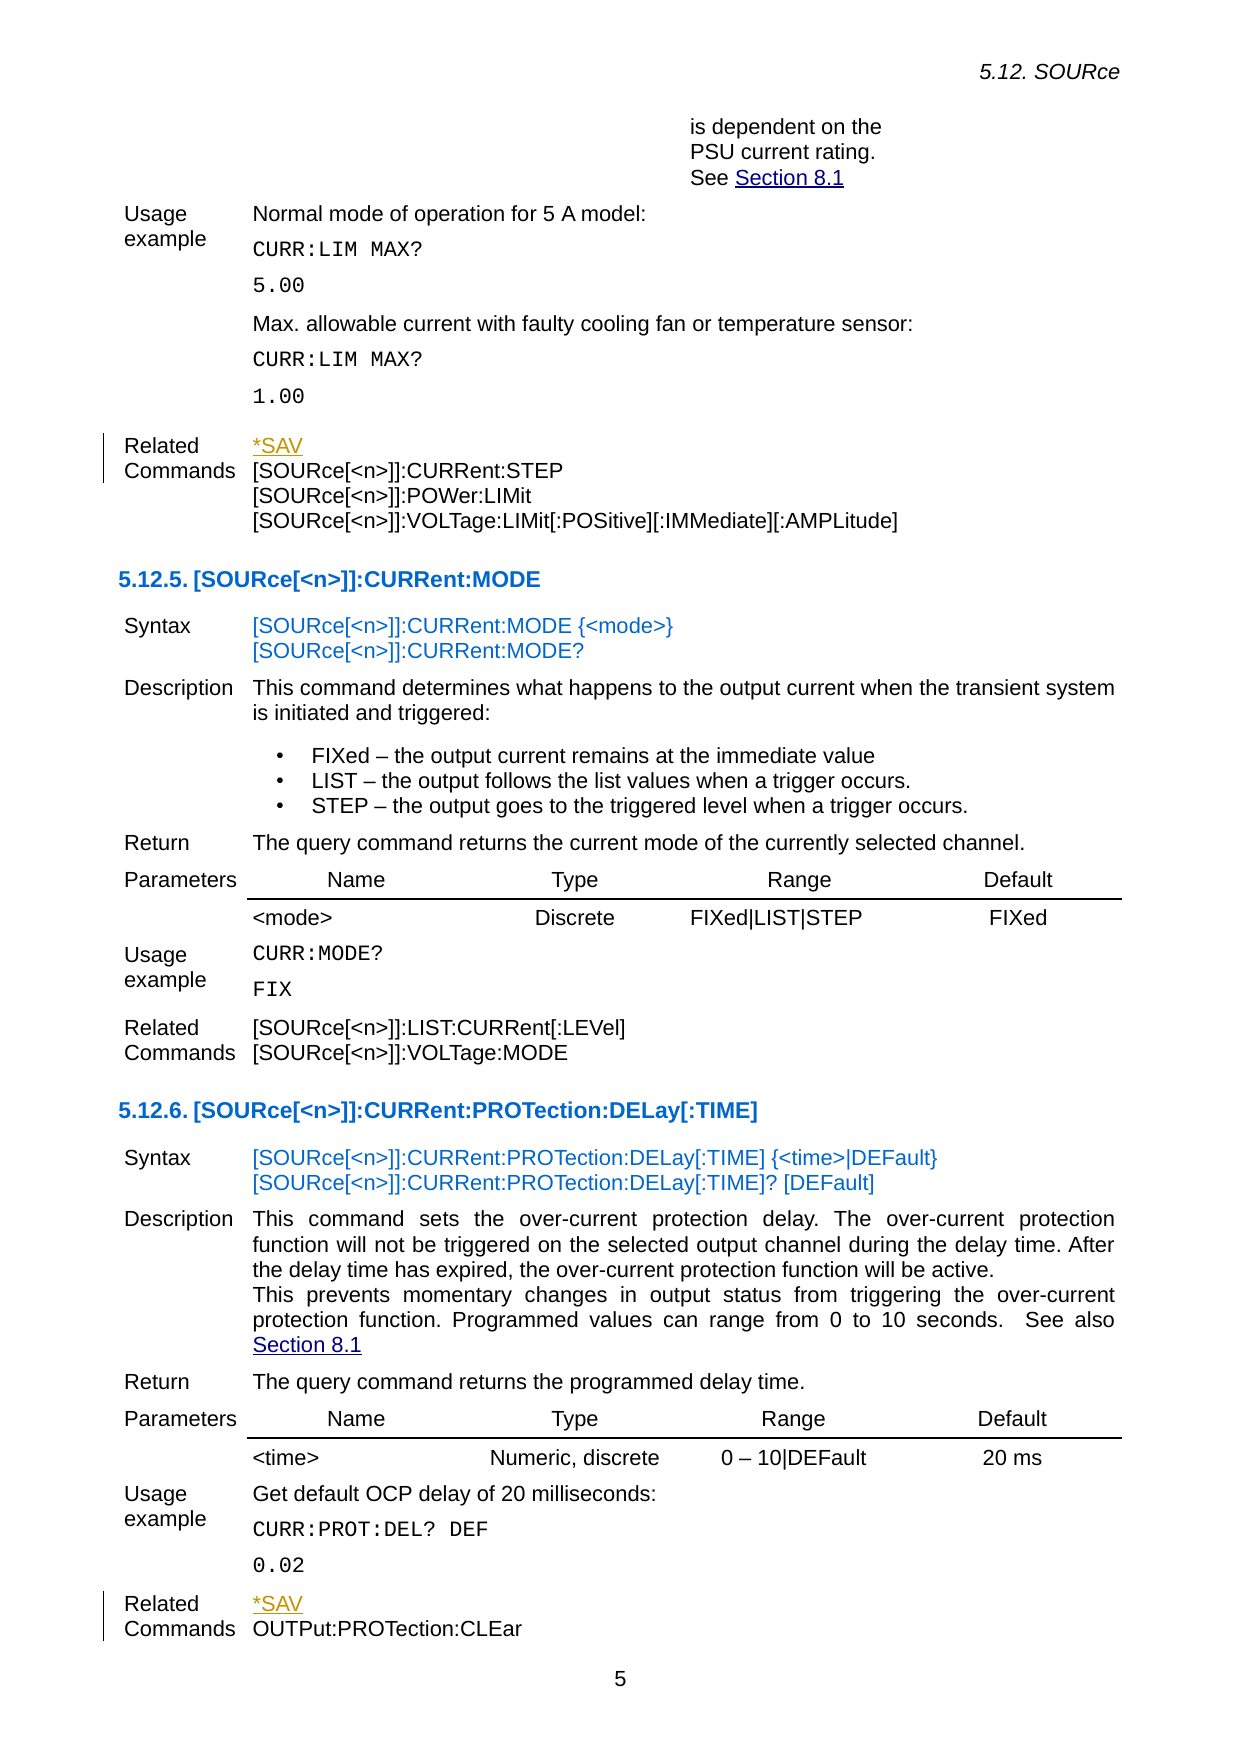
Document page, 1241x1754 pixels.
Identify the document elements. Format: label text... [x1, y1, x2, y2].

table_cell Related Commands [118, 1009, 247, 1071]
table_cell Range [684, 1400, 903, 1437]
table_cell Discrete [465, 900, 684, 936]
table_cell Return [118, 1363, 247, 1400]
table_cell 0 – 10|DEFault [684, 1439, 903, 1475]
subtitle [SOURce[<n>]]:CURRent:PROTection:DELay[:TIME] [118, 1097, 1122, 1124]
table_cell Usage example [118, 1475, 247, 1585]
table_cell FIXed [914, 900, 1122, 936]
table_cell FIXed|LIST|STEP [684, 900, 914, 936]
table_cell [SOURce[<n>]]:LIST:CURRent[:LEVel] [SOURce[<n>]]:VOLTage:MODE [247, 1009, 1122, 1071]
table_cell Related Commands [118, 1585, 247, 1647]
table_cell Return [118, 824, 247, 861]
table_cell <mode> [247, 900, 465, 936]
table_cell Description [118, 669, 247, 824]
table_cell Default [903, 1400, 1122, 1437]
table_cell [118, 106, 247, 195]
table_cell [247, 106, 431, 195]
subtitle [SOURce[<n>]]:CURRent:MODE [118, 566, 1122, 592]
table_header [SOURce[<n>]]:CURRent:PROTection:DELay[:TIME] {<time>|DEFault} [SOURce[<n>]]:CURRent:PROTection:DELay[:TIME]? [DEFault] [247, 1139, 1122, 1201]
table_cell 20 ms [903, 1439, 1122, 1475]
table_cell Type [465, 1400, 684, 1437]
table_cell This command determines what happens to the output current when the transient system is initiated and triggered: FIXed – the output current remains at the immediate value LIST – the output follows the list values when a trigger occurs. STEP – the output goes to the triggered level when a trigger occurs. [247, 669, 1122, 824]
table_cell is dependent on the PSU current rating. See Section 8.1 [684, 106, 903, 195]
table_cell Normal mode of operation for 5 A model: CURR:LIM MAX? 5.00 Max. allowable current with faulty cooling fan or temperature sensor: CURR:LIM MAX? 1.00 [247, 195, 1122, 427]
table_cell Parameters [118, 1400, 247, 1475]
table_cell Name [247, 861, 465, 897]
table_cell The query command returns the current mode of the currently selected channel. [247, 824, 1122, 861]
table_header [SOURce[<n>]]:CURRent:MODE {<mode>} [SOURce[<n>]]:CURRent:MODE? [247, 607, 1122, 669]
table_cell Parameters [118, 861, 247, 936]
table_cell Usage example [118, 936, 247, 1009]
table_cell Numeric, discrete [465, 1439, 684, 1475]
table_cell Type [465, 861, 684, 897]
table_cell [903, 106, 1122, 195]
table_cell Related Commands [118, 427, 247, 539]
table_header Syntax [118, 607, 247, 669]
table_cell This command sets the over-current protection delay. The over-current protection function will not be triggered on the selected output channel during the delay time. After the delay time has expired, the over-current protection function will be active. This prevents momentary changes in output status from triggering the over-current protection function. Programmed values can range from 0 to 10 seconds. See also Section 8.1 [247, 1201, 1122, 1363]
table_cell [431, 106, 684, 195]
table_cell CURR:MODE? FIX [247, 936, 1122, 1009]
table_cell Default [914, 861, 1122, 897]
table_cell *SAV [SOURce[<n>]]:CURRent:STEP [SOURce[<n>]]:POWer:LIMit [SOURce[<n>]]:VOLTage:LIMit[:POSitive][:IMMediate][:AMPLitude] [247, 427, 1122, 539]
table_cell Get default OCP delay of 20 milliseconds: CURR:PROT:DEL? DEF 0.02 [247, 1475, 1122, 1585]
table_cell *SAV OUTPut:PROTection:CLEar [247, 1585, 1122, 1647]
table_cell Description [118, 1201, 247, 1363]
table_header Syntax [118, 1139, 247, 1201]
table_cell The query command returns the programmed delay time. [247, 1363, 1122, 1400]
table_cell Name [247, 1400, 465, 1437]
table_cell Usage example [118, 195, 247, 427]
table_cell Range [684, 861, 914, 897]
table_cell <time> [247, 1439, 465, 1475]
